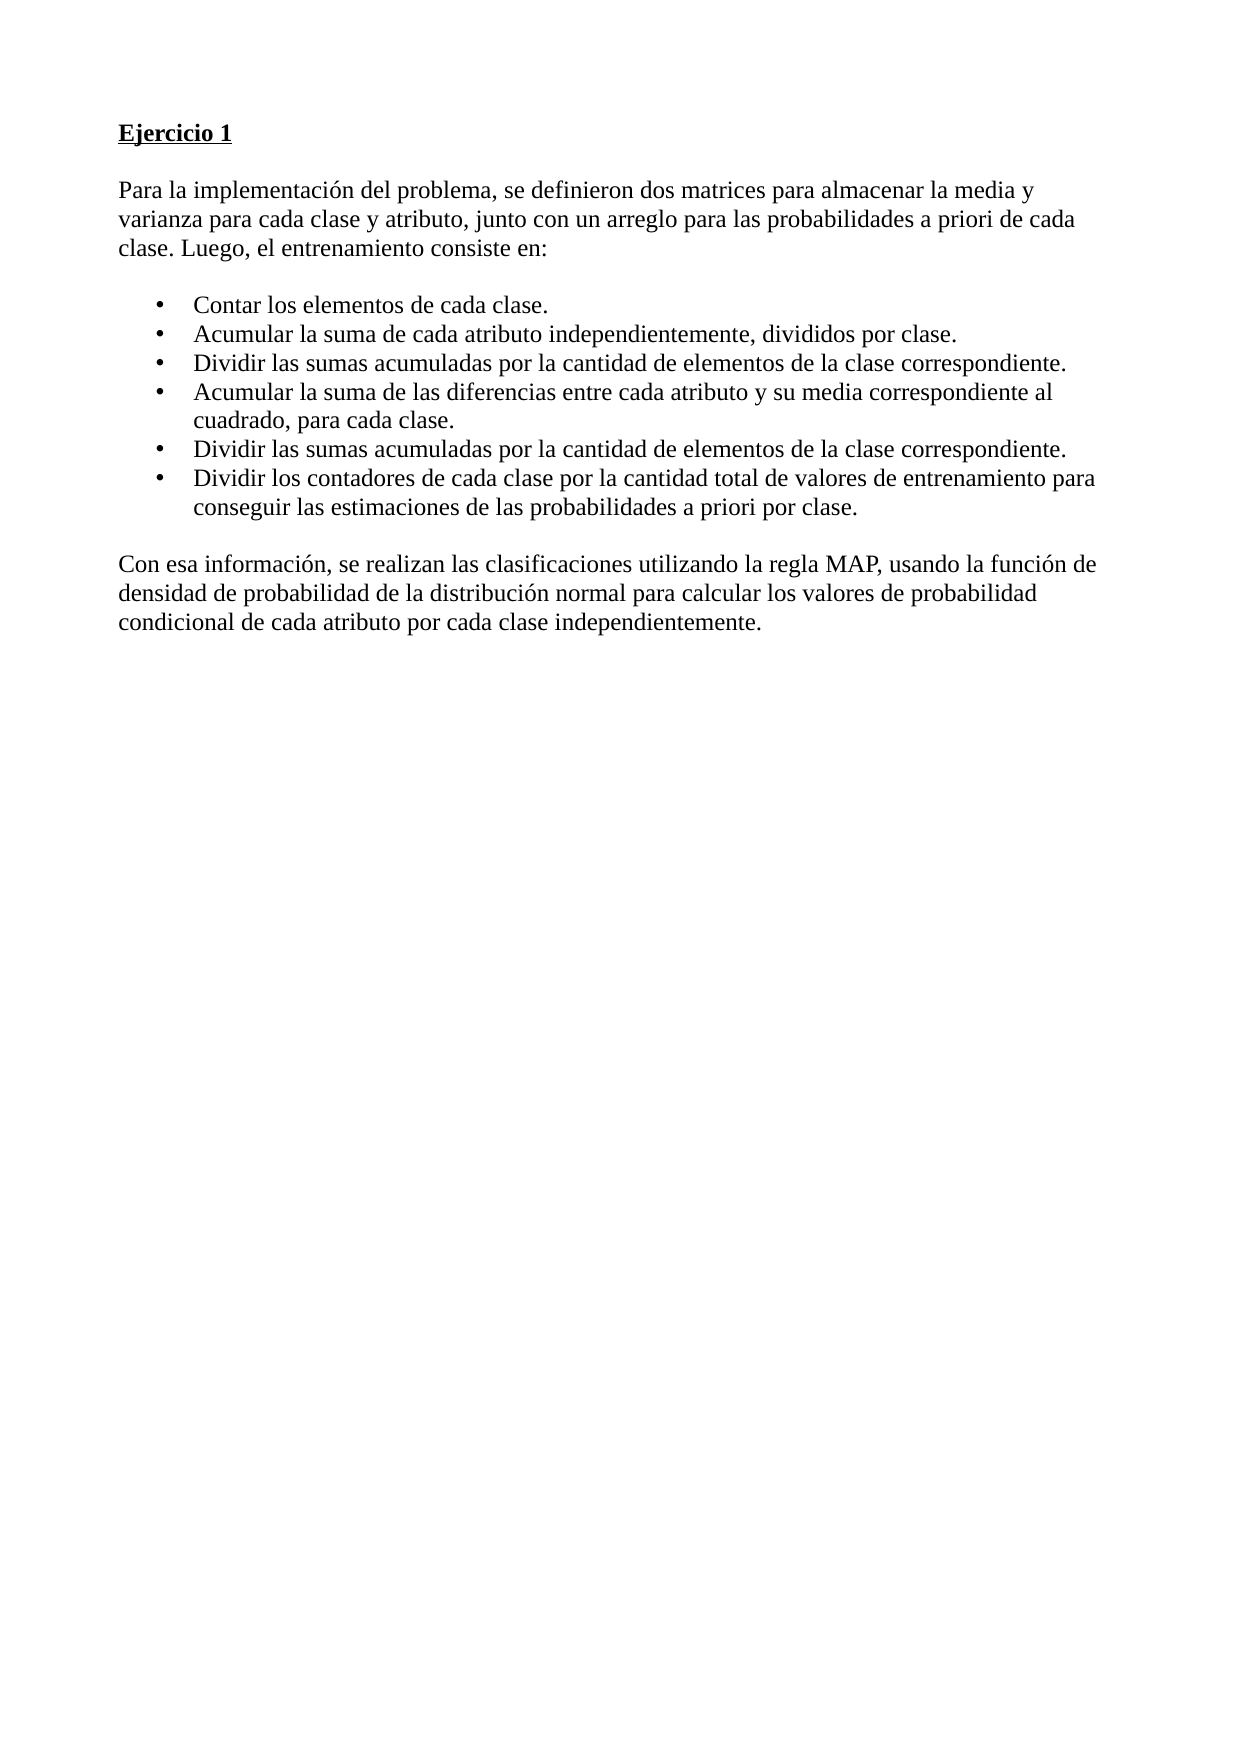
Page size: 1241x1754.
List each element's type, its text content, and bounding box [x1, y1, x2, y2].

list Dividir las sumas acumuladas por la cantidad de elementos de la clase correspondiente. [156, 348, 1122, 377]
text Con esa información, se realizan las clasificaciones utilizando la regla MAP, usando la función de densidad de probabilidad de la distribución normal para calcular los valores de probabilidad condicional de cada atributo por cada clase independientemente. [118, 549, 1122, 636]
text Para la implementación del problema, se definieron dos matrices para almacenar la media y varianza para cada clase y atributo, junto con un arreglo para las probabilidades a priori de cada clase. Luego, el entrenamiento consiste en: [118, 176, 1122, 262]
list Dividir las sumas acumuladas por la cantidad de elementos de la clase correspondiente. [156, 434, 1122, 463]
list Contar los elementos de cada clase. [156, 291, 1122, 319]
list Acumular la suma de las diferencias entre cada atributo y su media correspondiente al cuadrado, para cada clase. [156, 377, 1122, 434]
list Dividir los contadores de cada clase por la cantidad total de valores de entrenamiento para conseguir las estimaciones de las probabilidades a priori por clase. [156, 463, 1122, 521]
text Ejercicio 1 [118, 118, 1122, 147]
list Acumular la suma de cada atributo independientemente, divididos por clase. [156, 319, 1122, 348]
